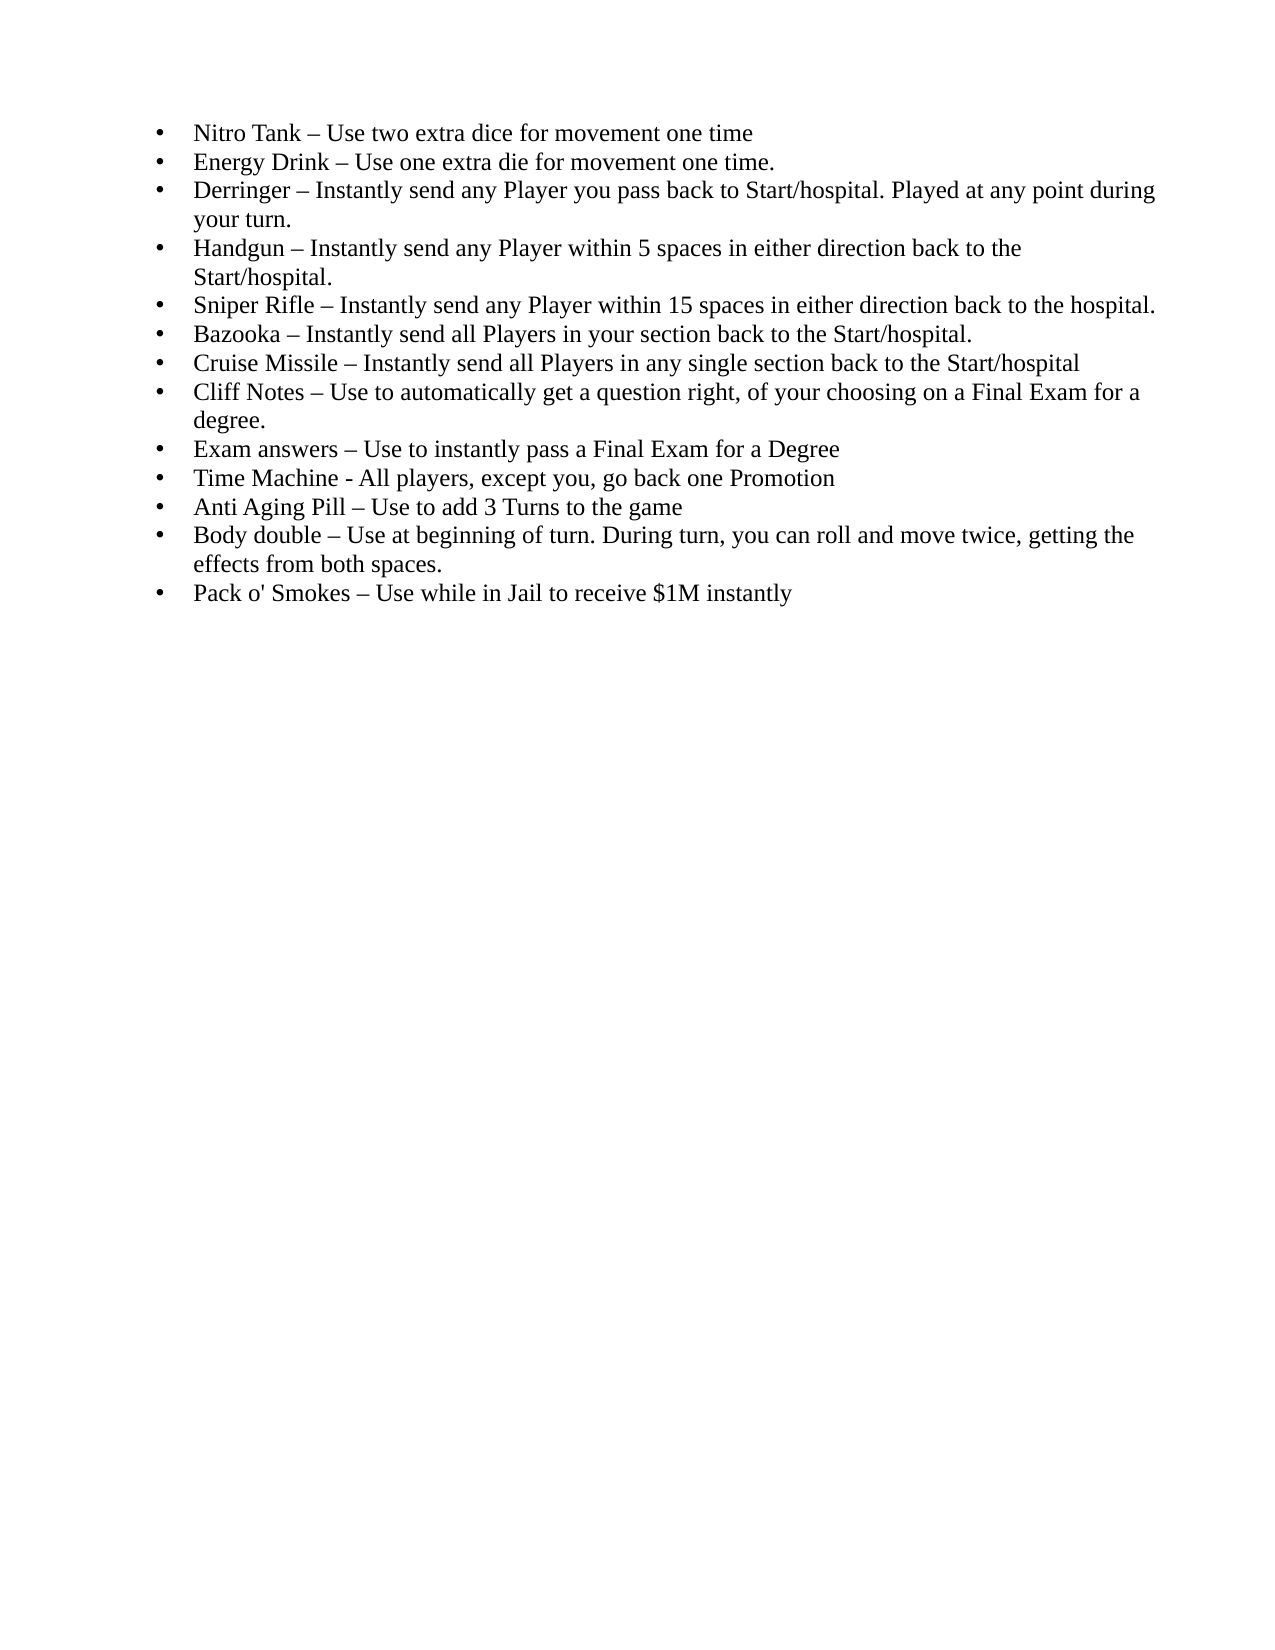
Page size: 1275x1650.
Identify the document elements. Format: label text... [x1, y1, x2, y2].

list Anti Aging Pill – Use to add 3 Turns to the game [156, 492, 1157, 521]
list Body double – Use at beginning of turn. During turn, you can roll and move twice, getting the effects from both spaces. [156, 521, 1157, 578]
list Pack o' Smokes – Use while in Jail to receive $1M instantly [156, 578, 1157, 607]
list Energy Drink – Use one extra die for movement one time. [156, 147, 1157, 176]
list Derringer – Instantly send any Player you pass back to Start/hospital. Played at any point during your turn. [156, 176, 1157, 233]
list Cruise Missile – Instantly send all Players in any single section back to the Start/hospital [156, 348, 1157, 377]
list Handgun – Instantly send any Player within 5 spaces in either direction back to the Start/hospital. [156, 233, 1157, 291]
list Sniper Rifle – Instantly send any Player within 15 spaces in either direction back to the hospital. [156, 291, 1157, 319]
list Bazooka – Instantly send all Players in your section back to the Start/hospital. [156, 319, 1157, 348]
list Cliff Notes – Use to automatically get a question right, of your choosing on a Final Exam for a degree. [156, 377, 1157, 434]
list Exam answers – Use to instantly pass a Final Exam for a Degree [156, 434, 1157, 463]
list Time Machine - All players, except you, go back one Promotion [156, 463, 1157, 492]
list Nitro Tank – Use two extra dice for movement one time [156, 118, 1157, 147]
